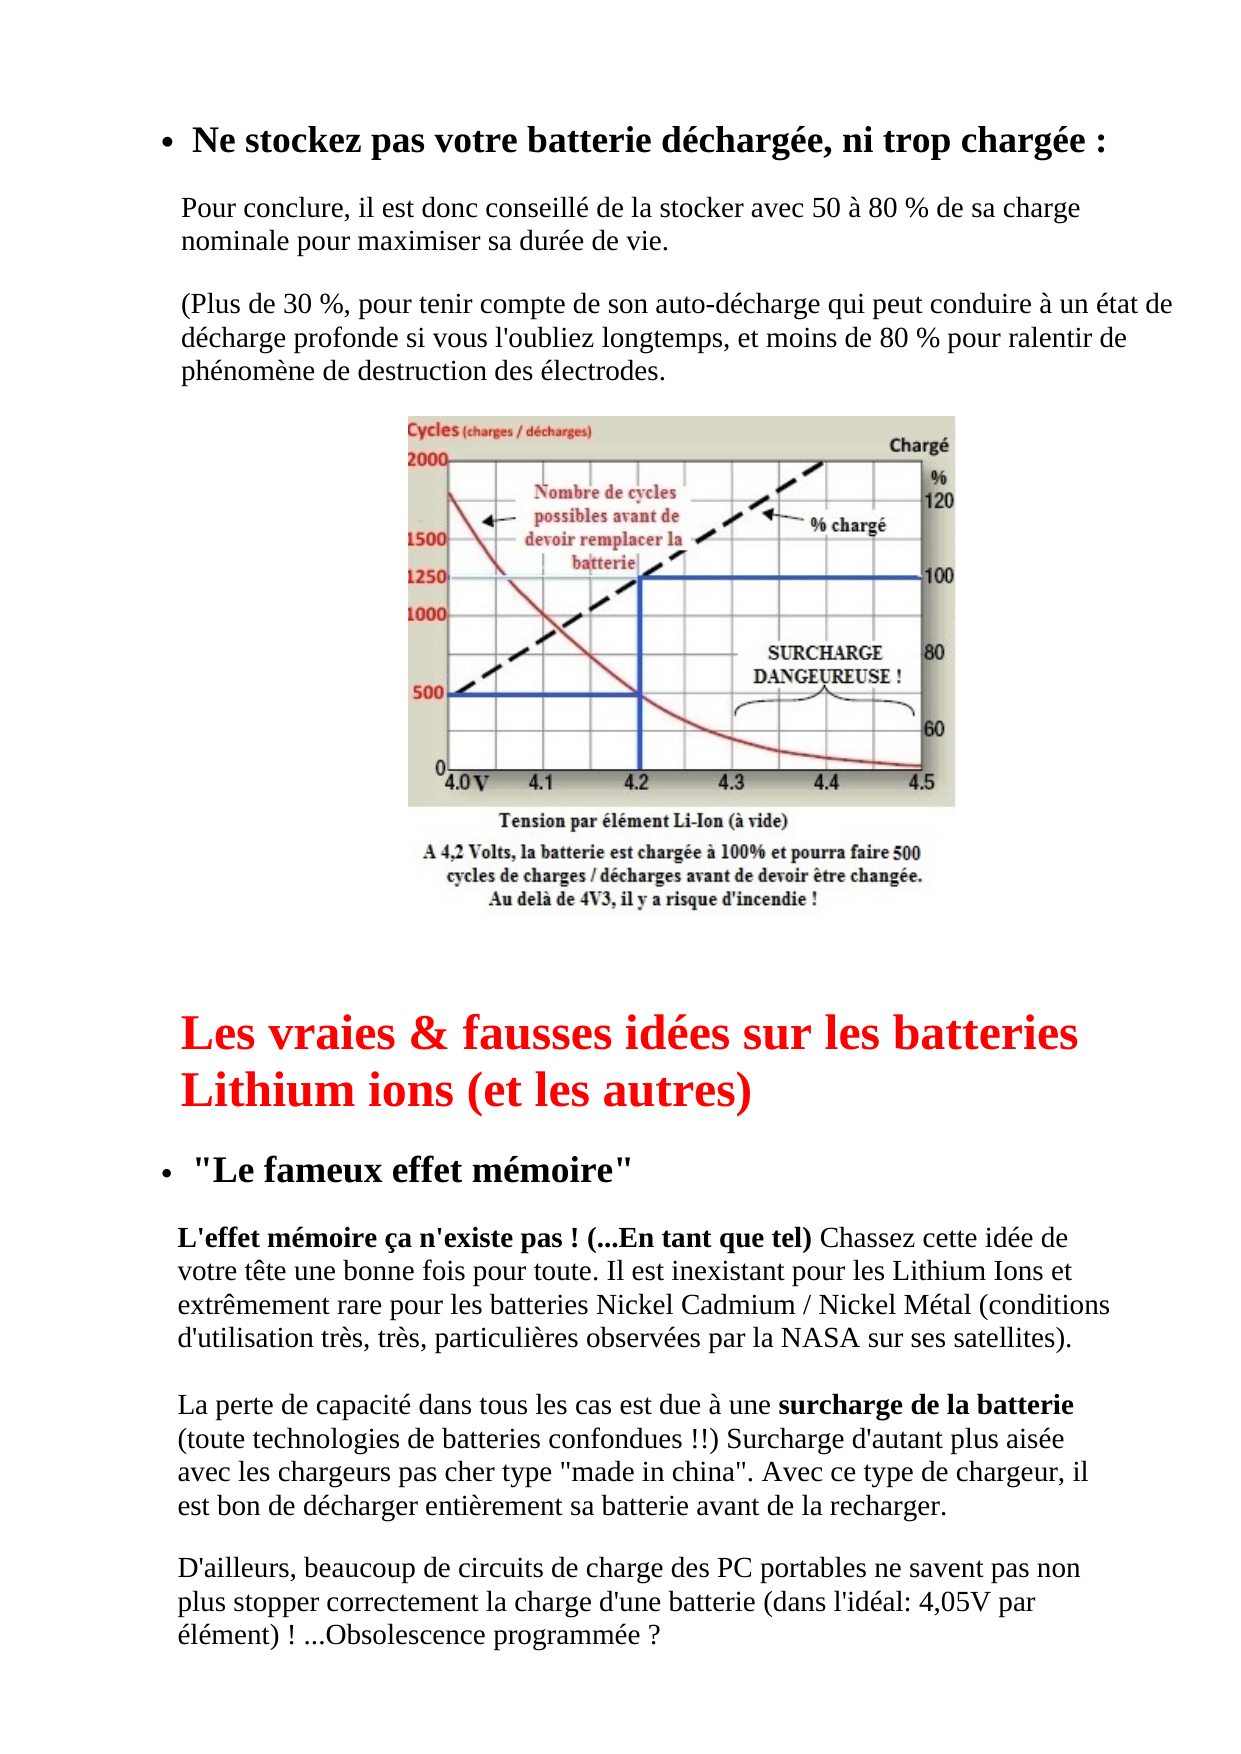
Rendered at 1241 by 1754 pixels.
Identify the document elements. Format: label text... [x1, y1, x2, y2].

picture [408, 416, 957, 915]
list Ne stockez pas votre batterie déchargée, ni trop chargée : [162, 117, 1181, 160]
list "Le fameux effet mémoire" [162, 1147, 1181, 1190]
text Les vraies & fausses idées sur les batteries Lithium ions (et les autres) [181, 1003, 1181, 1118]
text L'effet mémoire ça n'existe pas ! (...En tant que tel) Chassez cette idée de votre tête une bonne fois pour toute. Il est inexistant pour les Lithium Ions et extrêmement rare pour les batteries Nickel Cadmium / Nickel Métal (conditions d'utilisation très, très, particulières observées par la NASA sur ses satellites). La perte de capacité dans tous les cas est due à une surcharge de la batterie (toute technologies de batteries confondues !!) Surcharge d'autant plus aisée avec les chargeurs pas cher type "made in china". Avec ce type de chargeur, il est bon de décharger entièrement sa batterie avant de la recharger. D'ailleurs, beaucoup de circuits de charge des PC portables ne savent pas non plus stopper correctement la charge d'une batterie (dans l'idéal: 4,05V par élément) ! ...Obsolescence programmée ? [177, 1220, 1122, 1651]
text (Plus de 30 %, pour tenir compte de son auto-décharge qui peut conduire à un état de décharge profonde si vous l'oubliez longtemps, et moins de 80 % pour ralentir de phénomène de destruction des électrodes. [181, 286, 1181, 387]
text Pour conclure, il est donc conseillé de la stocker avec 50 à 80 % de sa charge nominale pour maximiser sa durée de vie. [181, 190, 1181, 257]
